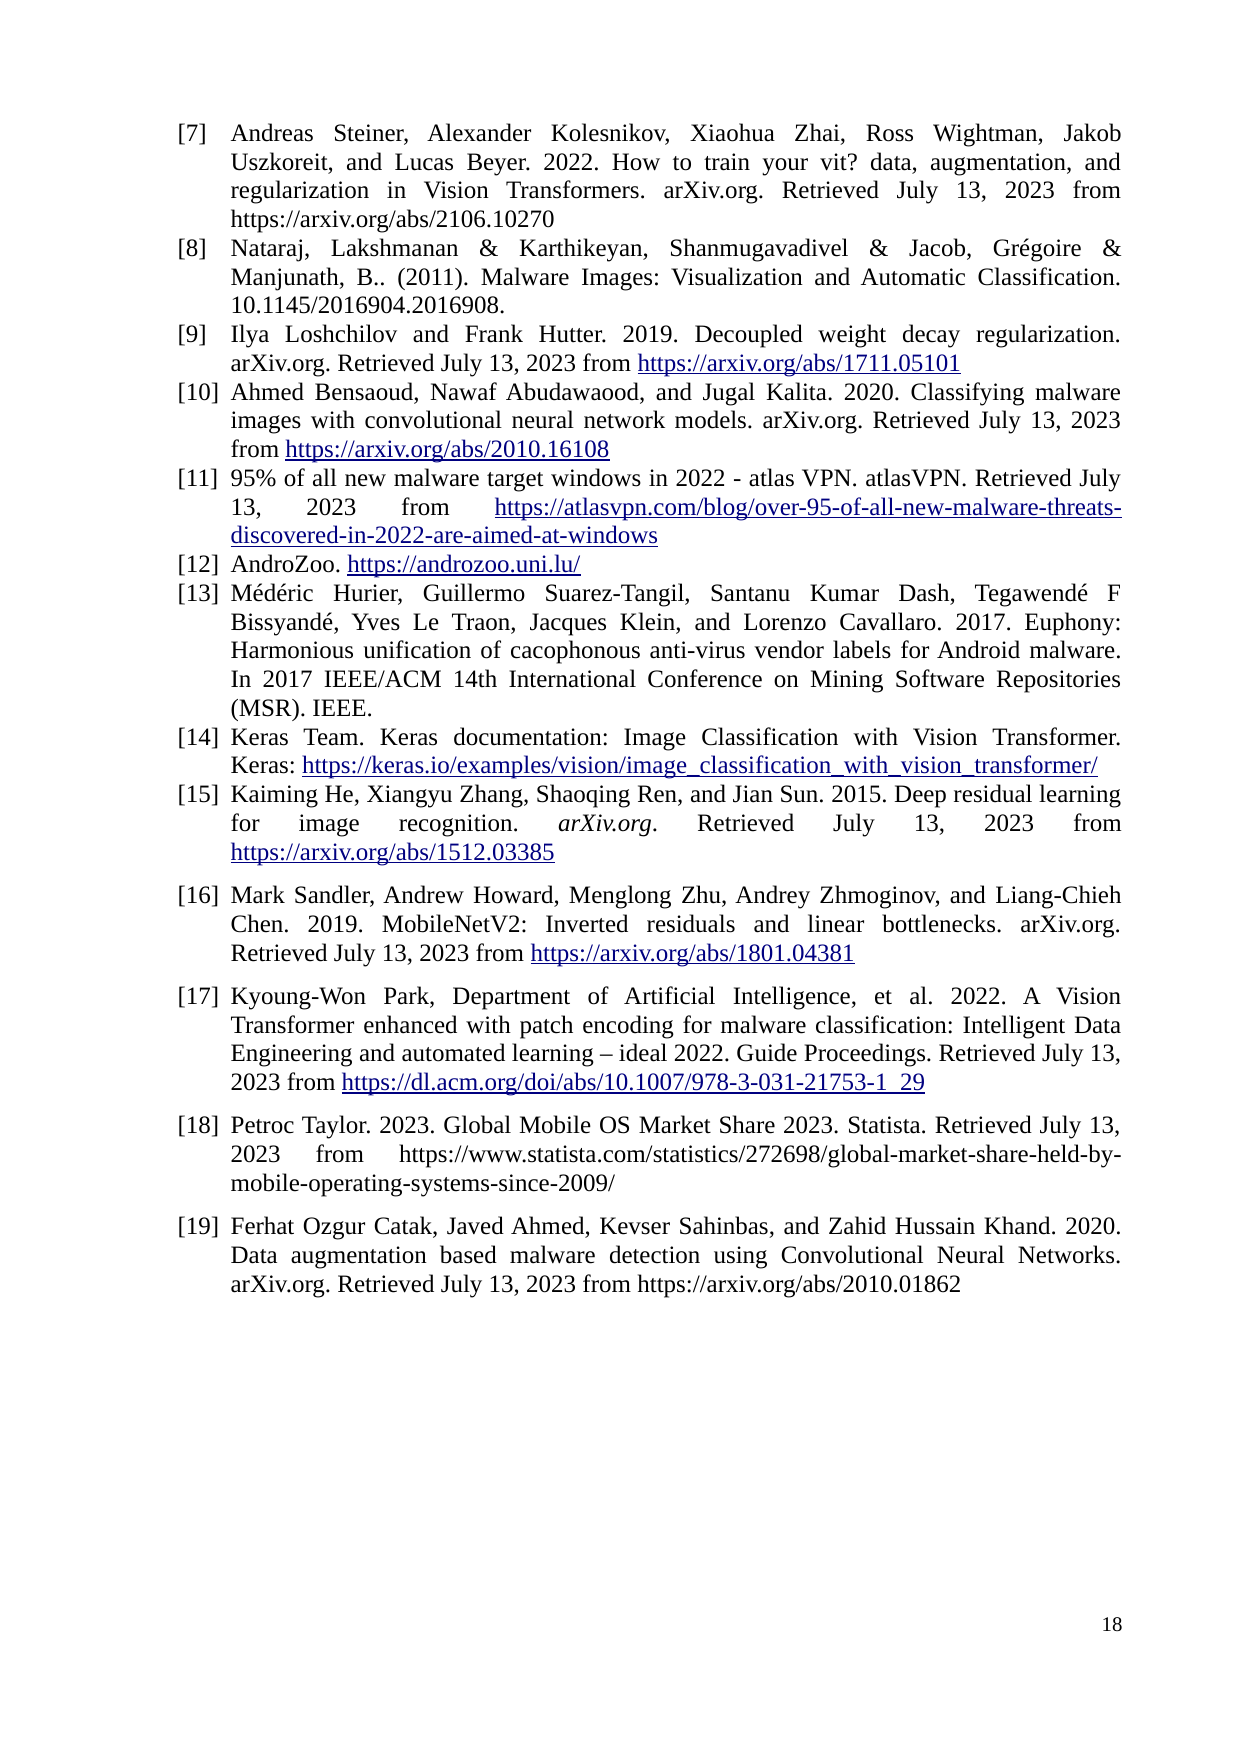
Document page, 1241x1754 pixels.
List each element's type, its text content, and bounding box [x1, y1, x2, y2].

list AndroZoo. https://androzoo.uni.lu/ [177, 549, 1122, 578]
list Kyoung-Won Park, Department of Artificial Intelligence, et al. 2022. A Vision Transformer enhanced with patch encoding for malware classification: Intelligent Data Engineering and automated learning – ideal 2022. Guide Proceedings. Retrieved July 13, 2023 from https://dl.acm.org/doi/abs/10.1007/978-3-031-21753-1_29 [177, 981, 1122, 1096]
list Keras Team. Keras documentation: Image Classification with Vision Transformer. Keras: https://keras.io/examples/vision/image_classification_with_vision_transformer/ [177, 722, 1122, 779]
list Petroc Taylor. 2023. Global Mobile OS Market Share 2023. Statista. Retrieved July 13, 2023 from https://www.statista.com/statistics/272698/global-market-share-held-by-mobile-operating-systems-since-2009/ [177, 1111, 1122, 1197]
list Nataraj, Lakshmanan & Karthikeyan, Shanmugavadivel & Jacob, Grégoire & Manjunath, B.. (2011). Malware Images: Visualization and Automatic Classification. 10.1145/2016904.2016908. [177, 233, 1122, 319]
list 95% of all new malware target windows in 2022 - atlas VPN. atlasVPN. Retrieved July 13, 2023 from https://atlasvpn.com/blog/over-95-of-all-new-malware-threats-discovered-in-2022-are-aimed-at-windows [177, 463, 1122, 549]
list Ilya Loshchilov and Frank Hutter. 2019. Decoupled weight decay regularization. arXiv.org. Retrieved July 13, 2023 from https://arxiv.org/abs/1711.05101 [177, 319, 1122, 377]
list Kaiming He, Xiangyu Zhang, Shaoqing Ren, and Jian Sun. 2015. Deep residual learning for image recognition. arXiv.org. Retrieved July 13, 2023 from https://arxiv.org/abs/1512.03385 [177, 779, 1122, 866]
list Médéric Hurier, Guillermo Suarez-Tangil, Santanu Kumar Dash, Tegawendé F Bissyandé, Yves Le Traon, Jacques Klein, and Lorenzo Cavallaro. 2017. Euphony: Harmonious unification of cacophonous anti-virus vendor labels for Android malware. In 2017 IEEE/ACM 14th International Conference on Mining Software Repositories (MSR). IEEE. [177, 578, 1122, 722]
list Ahmed Bensaoud, Nawaf Abudawaood, and Jugal Kalita. 2020. Classifying malware images with convolutional neural network models. arXiv.org. Retrieved July 13, 2023 from https://arxiv.org/abs/2010.16108 [177, 377, 1122, 463]
list Andreas Steiner, Alexander Kolesnikov, Xiaohua Zhai, Ross Wightman, Jakob Uszkoreit, and Lucas Beyer. 2022. How to train your vit? data, augmentation, and regularization in Vision Transformers. arXiv.org. Retrieved July 13, 2023 from https://arxiv.org/abs/2106.10270 [177, 118, 1122, 233]
list Ferhat Ozgur Catak, Javed Ahmed, Kevser Sahinbas, and Zahid Hussain Khand. 2020. Data augmentation based malware detection using Convolutional Neural Networks. arXiv.org. Retrieved July 13, 2023 from https://arxiv.org/abs/2010.01862 [177, 1211, 1122, 1298]
list Mark Sandler, Andrew Howard, Menglong Zhu, Andrey Zhmoginov, and Liang-Chieh Chen. 2019. MobileNetV2: Inverted residuals and linear bottlenecks. arXiv.org. Retrieved July 13, 2023 from https://arxiv.org/abs/1801.04381 [177, 880, 1122, 966]
